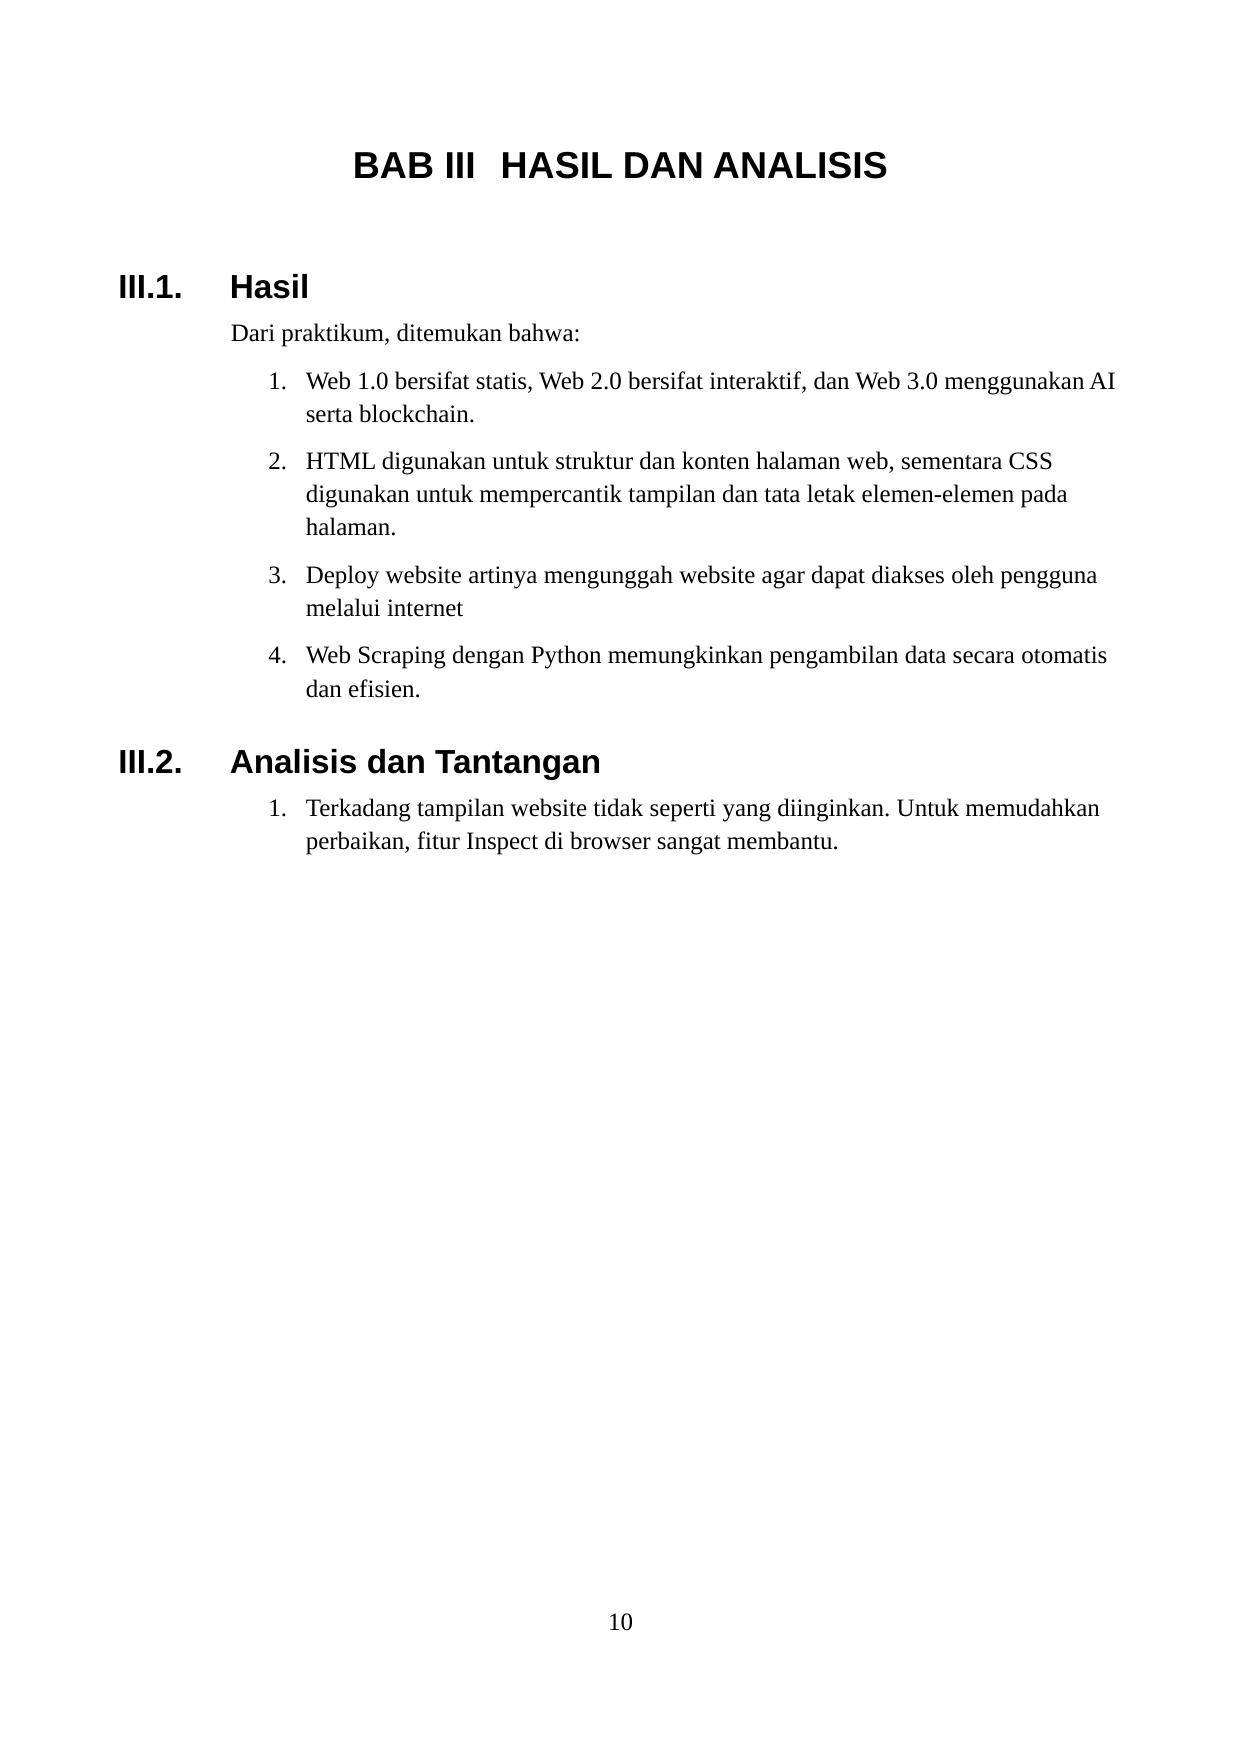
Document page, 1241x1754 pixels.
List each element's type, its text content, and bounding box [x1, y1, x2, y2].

subtitle HASIL DAN ANALISIS [118, 143, 1122, 186]
list Deploy website artinya mengunggah website agar dapat diakses oleh pengguna melalui internet [268, 560, 1122, 622]
list Terkadang tampilan website tidak seperti yang diinginkan. Untuk memudahkan perbaikan, fitur Inspect di browser sangat membantu. [268, 793, 1122, 855]
subtitle Analisis dan Tantangan [118, 742, 1122, 781]
list Web Scraping dengan Python memungkinkan pengambilan data secara otomatis dan efisien. [268, 641, 1122, 702]
list Web 1.0 bersifat statis, Web 2.0 bersifat interaktif, dan Web 3.0 menggunakan AI serta blockchain. [268, 366, 1122, 427]
list HTML digunakan untuk struktur dan konten halaman web, sementara CSS digunakan untuk mempercantik tampilan dan tata letak elemen-elemen pada halaman. [268, 446, 1122, 541]
subtitle Hasil [118, 267, 1122, 306]
text Dari praktikum, ditemukan bahwa: [231, 318, 1122, 347]
